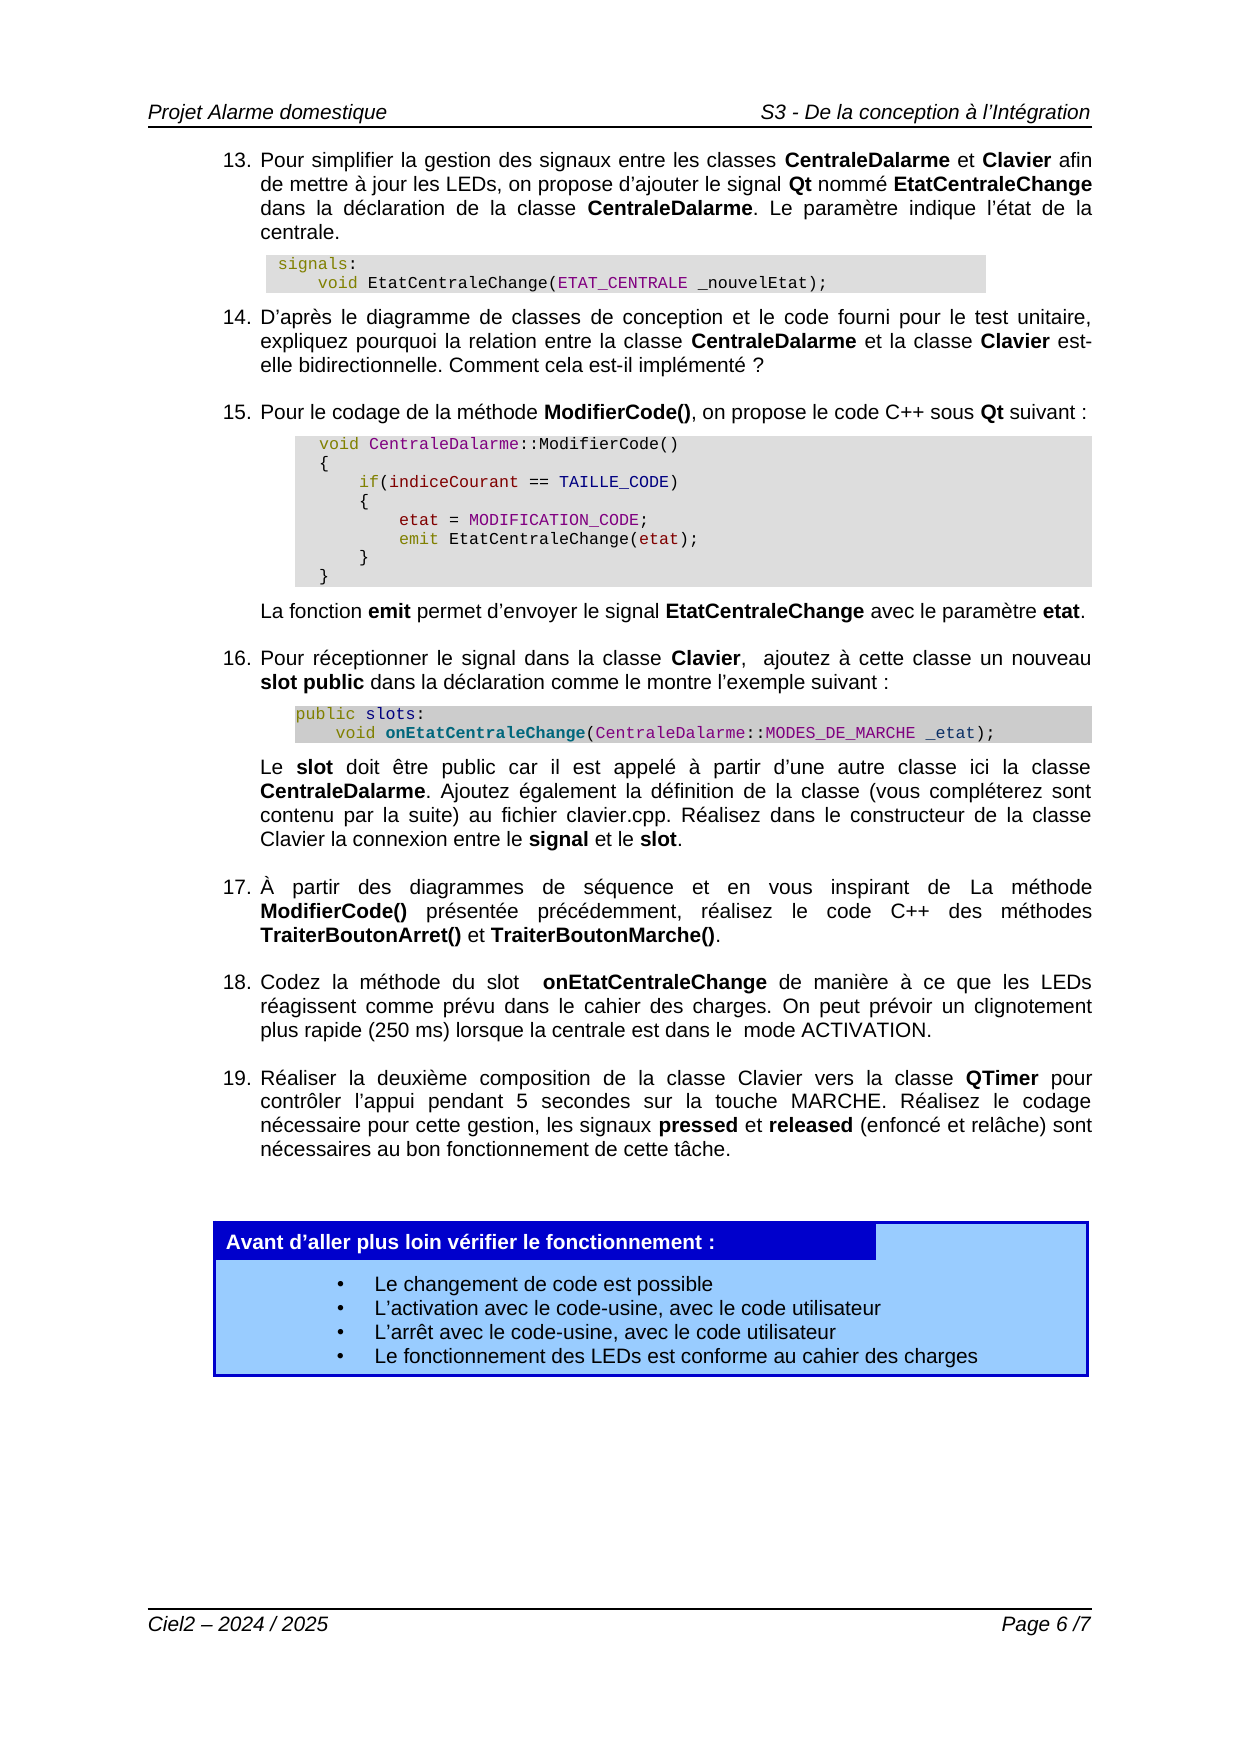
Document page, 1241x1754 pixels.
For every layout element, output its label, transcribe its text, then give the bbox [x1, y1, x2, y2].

text { [295, 455, 1092, 474]
text public slots: [295, 706, 1092, 724]
list Réaliser la deuxième composition de la classe Clavier vers la classe QTimer pour contrôler l’appui pendant 5 secondes sur la touche MARCHE. Réalisez le codage nécessaire pour cette gestion, les signaux pressed et released (enfoncé et relâche) sont nécessaires au bon fonctionnement de cette tâche. [223, 1065, 1092, 1161]
text Le slot doit être public car il est appelé à partir d’une autre classe ici la classe CentraleDalarme. Ajoutez également la définition de la classe (vous compléterez sont contenu par la suite) au fichier clavier.cpp. Réalisez dans le constructeur de la classe Clavier la connexion entre le signal et le slot. [260, 755, 1092, 851]
list Pour le codage de la méthode ModifierCode(), on propose le code C++ sous Qt suivant : [223, 400, 1092, 424]
text etat = MODIFICATION_CODE; [295, 511, 1092, 530]
text void EtatCentraleChange(ETAT_CENTRALE _nouvelEtat); [266, 274, 986, 293]
list Codez la méthode du slot onEtatCentraleChange de manière à ce que les LEDs réagissent comme prévu dans le cahier des charges. On peut prévoir un clignotement plus rapide (250 ms) lorsque la centrale est dans le mode ACTIVATION. [223, 970, 1092, 1042]
table_cell Le changement de code est possible L’activation avec le code-usine, avec le code utilisateur L’arrêt avec le code-usine, avec le code utilisateur Le fonctionnement des LEDs est conforme au cahier des charges [216, 1260, 1086, 1374]
list D’après le diagramme de classes de conception et le code fourni pour le test unitaire, expliquez pourquoi la relation entre la classe CentraleDalarme et la classe Clavier est-elle bidirectionnelle. Comment cela est-il implémenté ? [223, 305, 1092, 377]
list Pour réceptionner le signal dans la classe Clavier, ajoutez à cette classe un nouveau slot public dans la déclaration comme le montre l’exemple suivant : [223, 646, 1092, 694]
list À partir des diagrammes de séquence et en vous inspirant de La méthode ModifierCode() présentée précédemment, réalisez le code C++ des méthodes TraiterBoutonArret() et TraiterBoutonMarche(). [223, 874, 1092, 946]
list La fonction emit permet d’envoyer le signal EtatCentraleChange avec le paramètre etat. [223, 598, 1092, 622]
text signals: [266, 255, 986, 274]
text } [295, 568, 1092, 587]
text if(indiceCourant == TAILLE_CODE) [295, 474, 1092, 492]
text emit EtatCentraleChange(etat); [295, 530, 1092, 549]
table_header [876, 1224, 1086, 1260]
text { [295, 492, 1092, 511]
text void onEtatCentraleChange(CentraleDalarme::MODES_DE_MARCHE _etat); [295, 724, 1092, 743]
text } [295, 549, 1092, 568]
list Pour simplifier la gestion des signaux entre les classes CentraleDalarme et Clavier afin de mettre à jour les LEDs, on propose d’ajouter le signal Qt nommé EtatCentraleChange dans la déclaration de la classe CentraleDalarme. Le paramètre indique l’état de la centrale. [223, 148, 1092, 243]
text void CentraleDalarme::ModifierCode() [295, 436, 1092, 455]
table_header Avant d’aller plus loin vérifier le fonctionnement : [216, 1224, 876, 1260]
